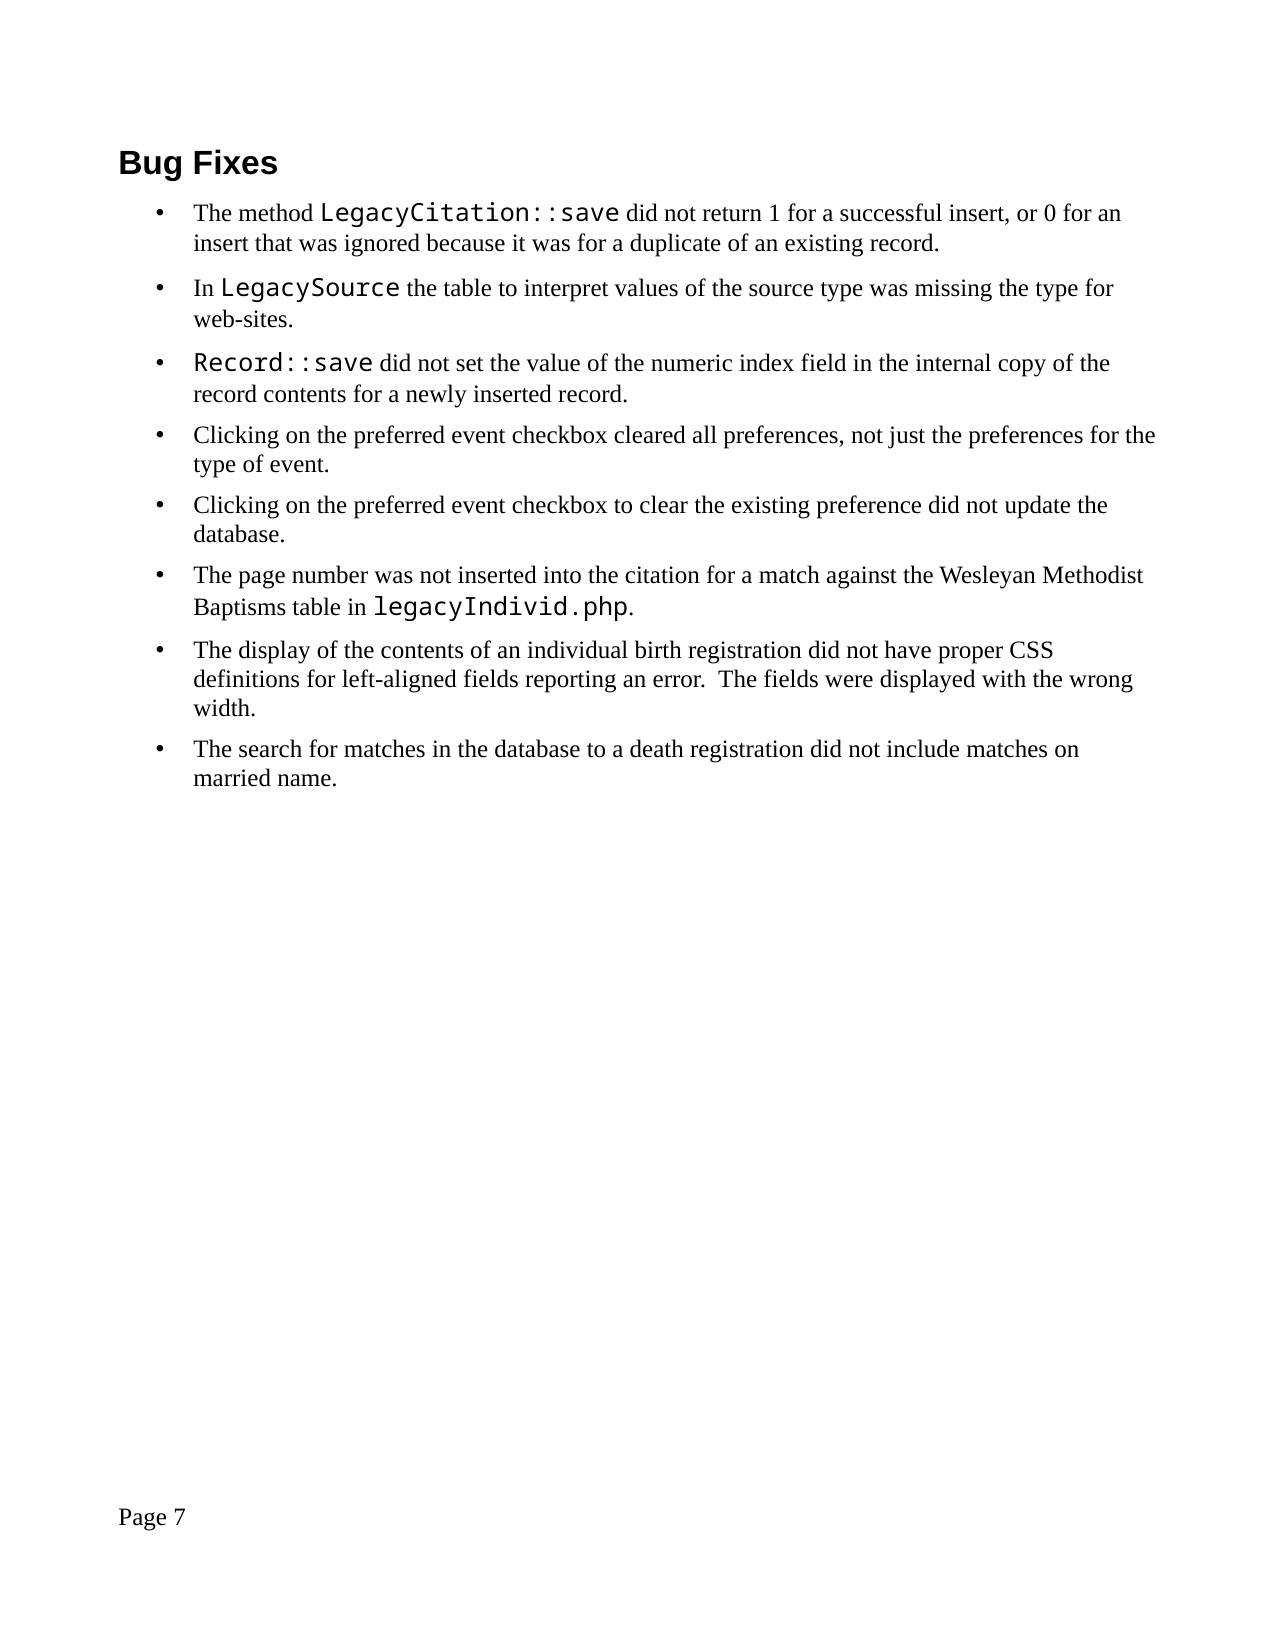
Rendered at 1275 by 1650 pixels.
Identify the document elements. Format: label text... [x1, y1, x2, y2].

list Clicking on the preferred event checkbox to clear the existing preference did not update the database. [156, 490, 1157, 548]
list The method LegacyCitation::save did not return 1 for a successful insert, or 0 for an insert that was ignored because it was for a duplicate of an existing record. [156, 194, 1157, 257]
subtitle Bug Fixes [118, 143, 1157, 182]
list The display of the contents of an individual birth registration did not have proper CSS definitions for left-aligned fields reporting an error. The fields were displayed with the wrong width. [156, 636, 1157, 722]
list In LegacySource the table to interpret values of the source type was missing the type for web-sites. [156, 269, 1157, 332]
list Clicking on the preferred event checkbox cleared all preferences, not just the preferences for the type of event. [156, 420, 1157, 478]
list The page number was not inserted into the citation for a match against the Wesleyan Methodist Baptisms table in legacyIndivid.php. [156, 560, 1157, 623]
list Record::save did not set the value of the numeric index field in the internal copy of the record contents for a newly inserted record. [156, 345, 1157, 408]
list The search for matches in the database to a death registration did not include matches on married name. [156, 734, 1157, 792]
